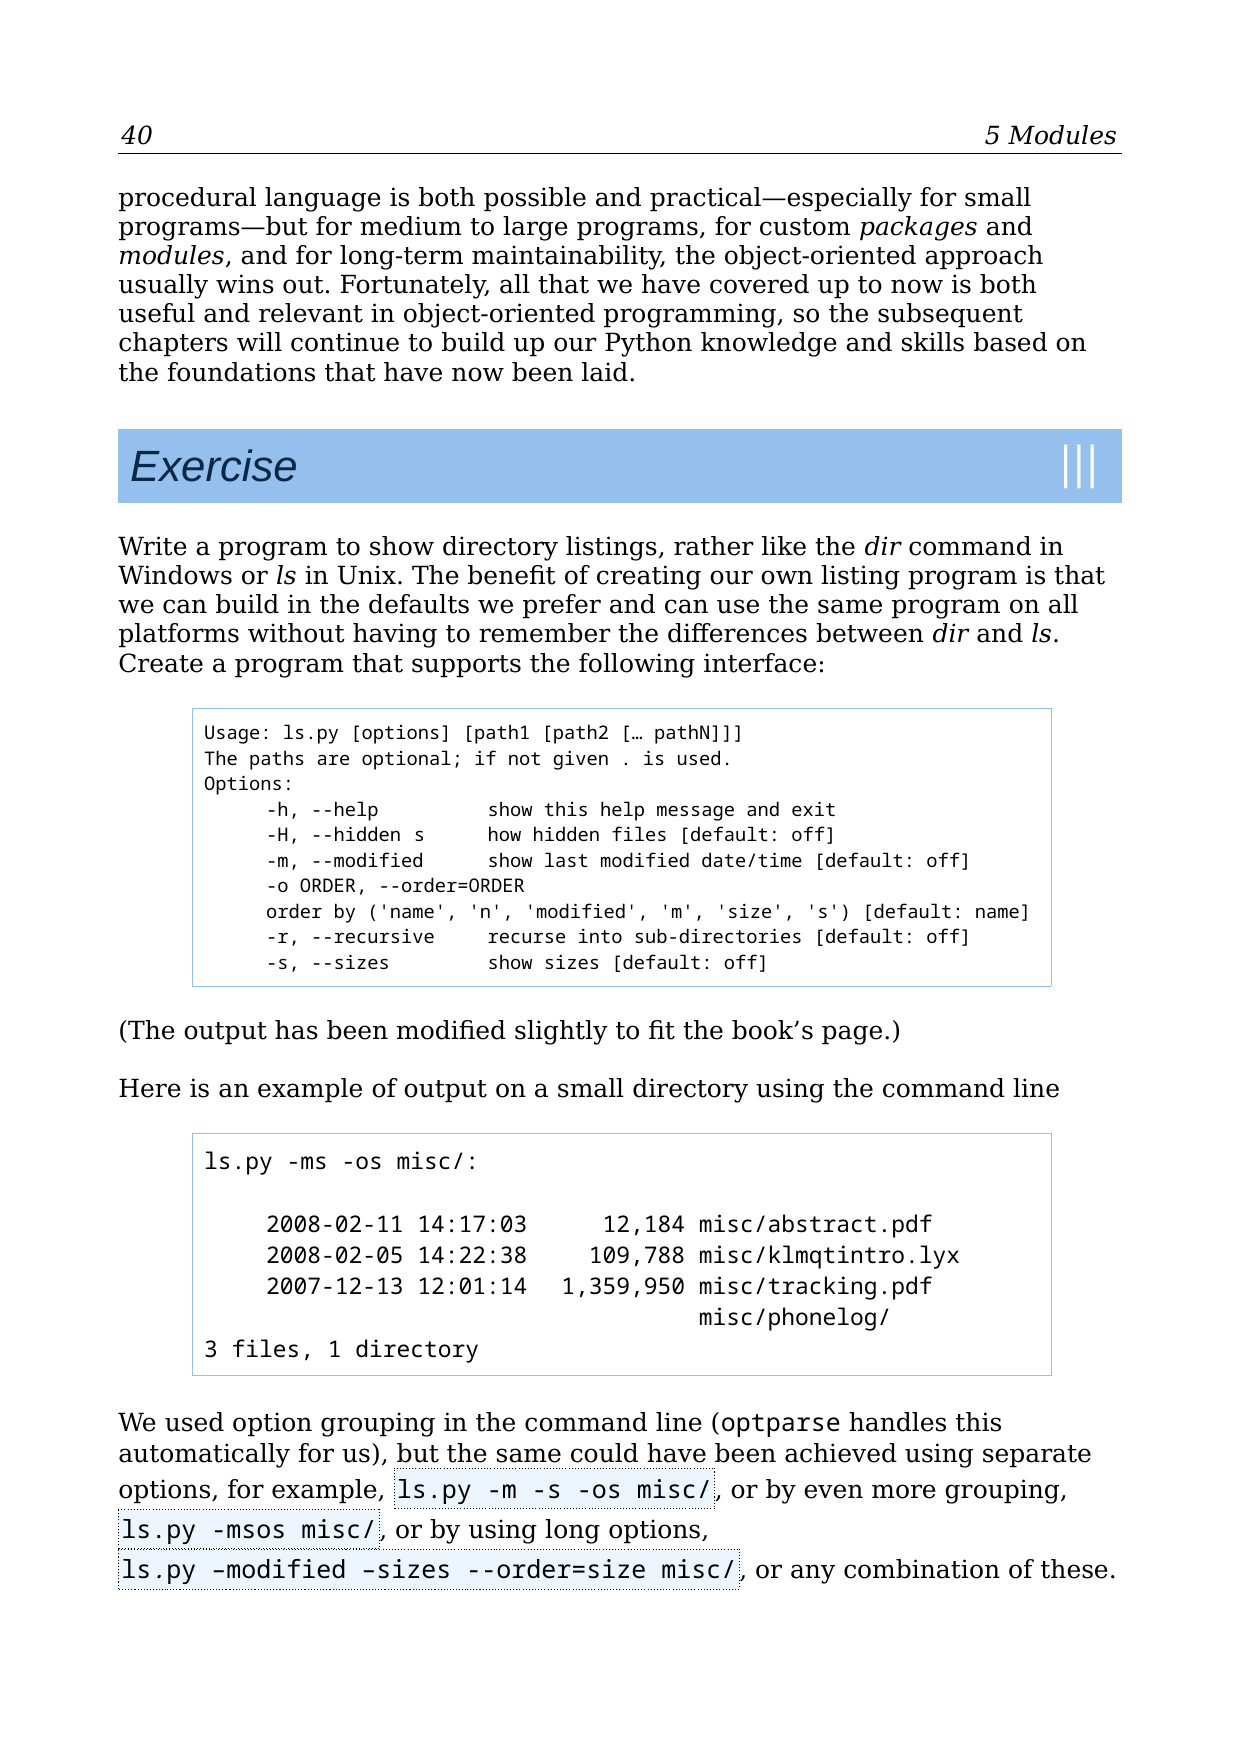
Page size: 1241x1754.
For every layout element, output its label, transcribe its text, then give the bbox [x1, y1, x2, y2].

text 2008-02-11 14:17:03 12,184 misc/abstract.pdf [193, 1196, 1051, 1227]
text 2008-02-05 14:22:38 109,788 misc/klmqtintro.lyx [193, 1227, 1051, 1258]
text (The output has been modified slightly to fit the book’s page.) [118, 1016, 1122, 1045]
text -s, --sizes show sizes [default: off] [193, 937, 1051, 986]
text -h, --help show this help message and exit [193, 784, 1051, 809]
text 2007-12-13 12:01:14 1,359,950 misc/tracking.pdf [193, 1258, 1051, 1289]
text Here is an example of output on a small directory using the command line [118, 1074, 1122, 1104]
text -H, --hidden s how hidden files [default: off] [193, 809, 1051, 835]
text misc/phonelog/ [193, 1289, 1051, 1321]
text -m, --modified show last modified date/time [default: off] [193, 835, 1051, 861]
text ||| [1039, 437, 1098, 488]
text order by ('name', 'n', 'modified', 'm', 'size', 's') [default: name] [193, 886, 1051, 912]
subtitle Exercise [118, 429, 1122, 503]
text -o ORDER, --order=ORDER [193, 861, 1051, 886]
text Usage: ls.py [options] [path1 [path2 [… pathN]]] [193, 709, 1051, 733]
text Write a program to show directory listings, rather like the dir command in Windows or ls in Unix. The benefit of creating our own listing program is that we can build in the defaults we prefer and can use the same program on all platforms without having to remember the differences between dir and ls. Create a program that supports the following interface: [118, 532, 1122, 678]
text 3 files, 1 directory [193, 1321, 1051, 1375]
text -r, --recursive recurse into sub-directories [default: off] [193, 912, 1051, 937]
text The paths are optional; if not given . is used. [193, 733, 1051, 758]
text Options: [193, 758, 1051, 784]
text ls.py -ms -os misc/: [193, 1134, 1051, 1164]
text We used option grouping in the command line (optparse handles this automatically for us), but the same could have been achieved using separate options, for example, ls.py -m -s -os misc/, or by even more grouping, ls.py -msos misc/, or by using long options, ls.py –⁠modified –⁠sizes --⁠order=size misc/, or any combination of these. [118, 1405, 1122, 1589]
text procedural language is both possible and practical—especially for small programs—but for medium to large programs, for custom packages and modules, and for long-term maintainability, the object-oriented approach usually wins out. Fortunately, all that we have covered up to now is both useful and relevant in object-oriented programming, so the subsequent chapters will continue to build up our Python knowledge and skills based on the foundations that have now been laid. [118, 183, 1122, 387]
